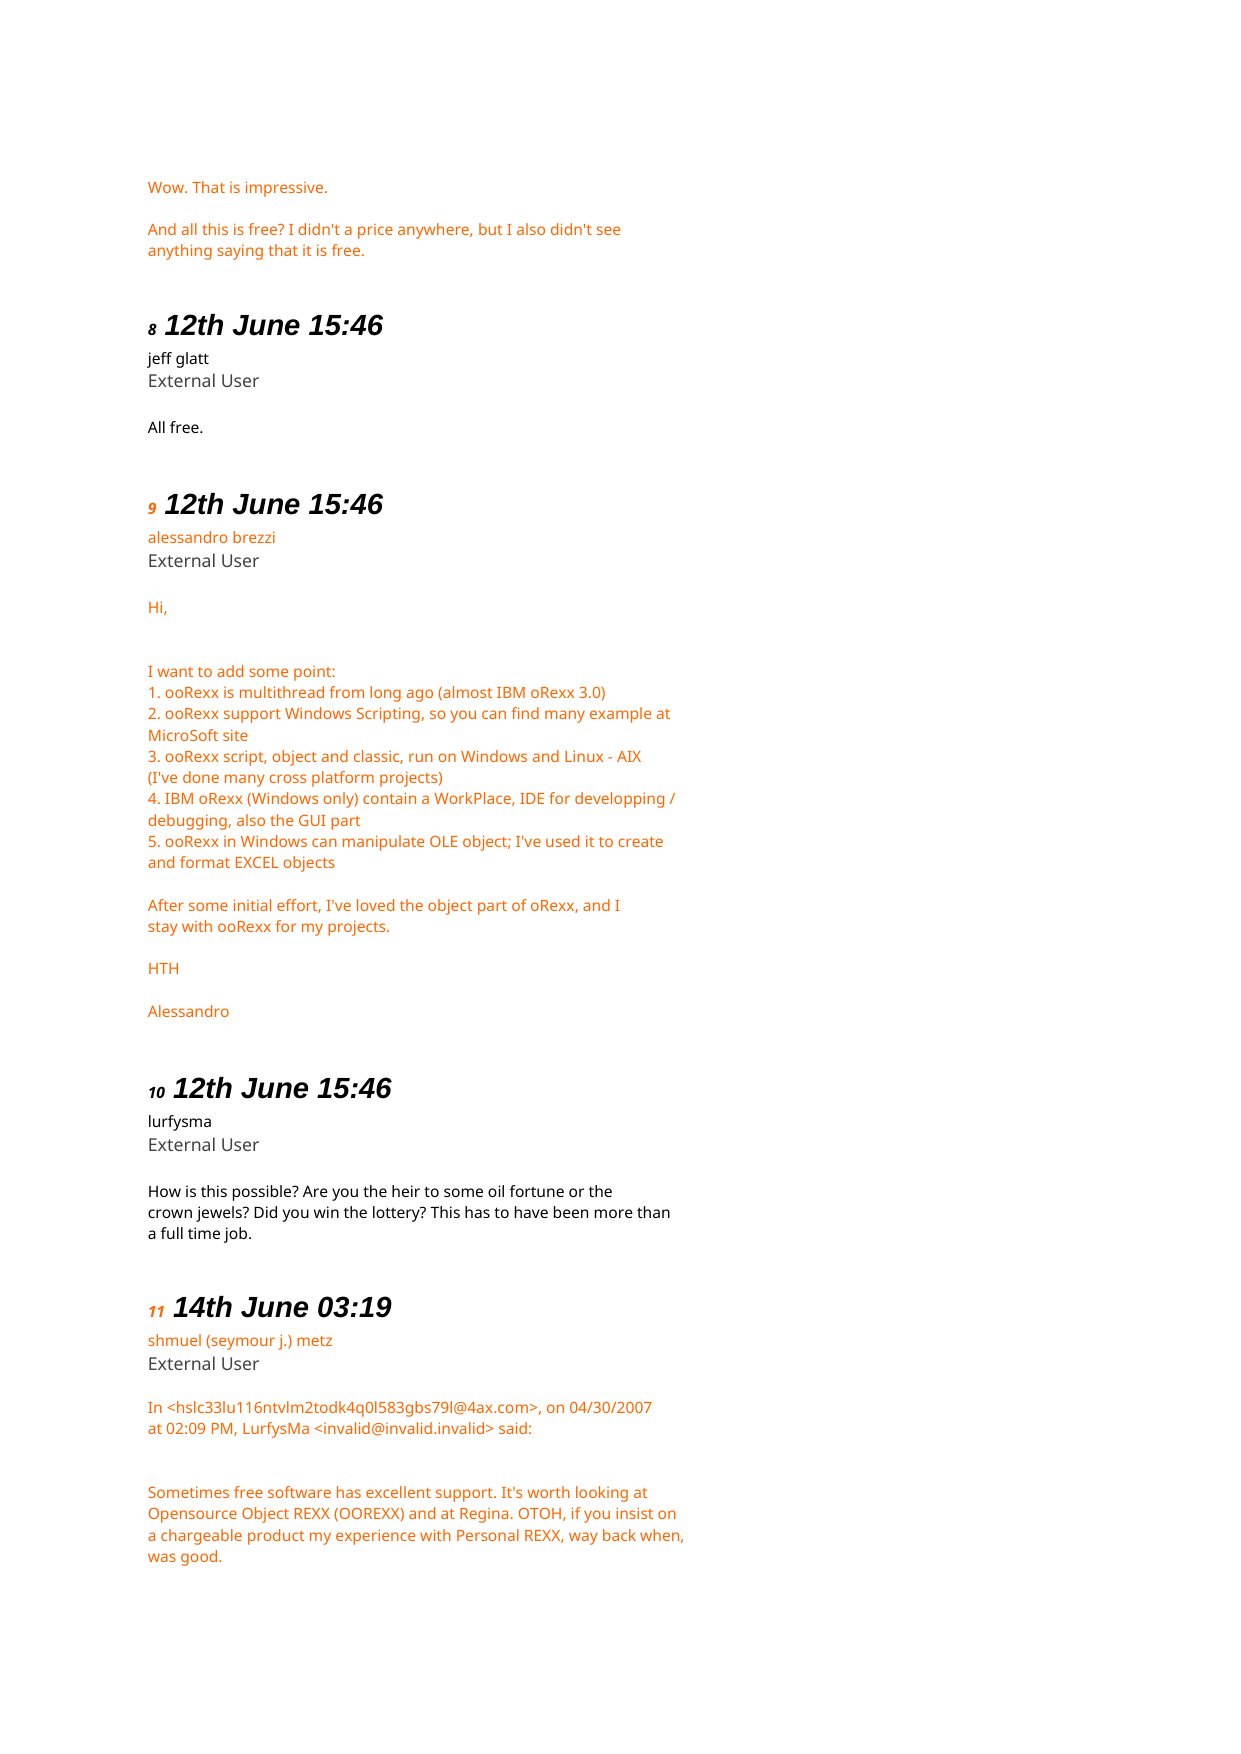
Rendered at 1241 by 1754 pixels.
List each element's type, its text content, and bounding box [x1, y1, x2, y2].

text External User [148, 1351, 1093, 1376]
text lurfysma [148, 1111, 1093, 1132]
subtitle 9 12th June 15:46 [148, 487, 1093, 521]
text How is this possible? Are you the heir to some oil fortune or the crown jewels? Did you win the lottery? This has to have been more than a full time job. [148, 1180, 1093, 1244]
text alessandro brezzi [148, 527, 1093, 548]
text shmuel (seymour j.) metz [148, 1330, 1093, 1351]
text External User [148, 369, 1093, 393]
text External User [148, 548, 1093, 573]
subtitle 11 14th June 03:19 [148, 1290, 1093, 1324]
subtitle 10 12th June 15:46 [148, 1071, 1093, 1104]
text External User [148, 1132, 1093, 1156]
text In <hslc33lu116ntvlm2todk4q0l583gbs79l@4ax.com>, on 04/30/2007 at 02:09 PM, LurfysMa <invalid@invalid.invalid> said: Sometimes free software has excellent support. It's worth looking at Opensource Object REXX (OOREXX) and at Regina. OTOH, if you insist on a chargeable product my experience with Personal REXX, way back when, was good. [148, 1397, 1093, 1588]
subtitle 8 12th June 15:46 [148, 308, 1093, 341]
text All free. [148, 417, 1093, 438]
text Hi, I want to add some point: 1. ooRexx is multithread from long ago (almost IBM oRexx 3.0) 2. ooRexx support Windows Scripting, so you can find many example at MicroSoft site 3. ooRexx script, object and classic, run on Windows and Linux - AIX (I've done many cross platform projects) 4. IBM oRexx (Windows only) contain a WorkPlace, IDE for developping / debugging, also the GUI part 5. ooRexx in Windows can manipulate OLE object; I've used it to create and format EXCEL objects After some initial effort, I've loved the object part of oRexx, and I stay with ooRexx for my projects. HTH Alessandro [148, 597, 1093, 1022]
text jeff glatt [148, 347, 1093, 369]
text Wow. That is impressive. And all this is free? I didn't a price anywhere, but I also didn't see anything saying that it is free. [148, 176, 1093, 283]
